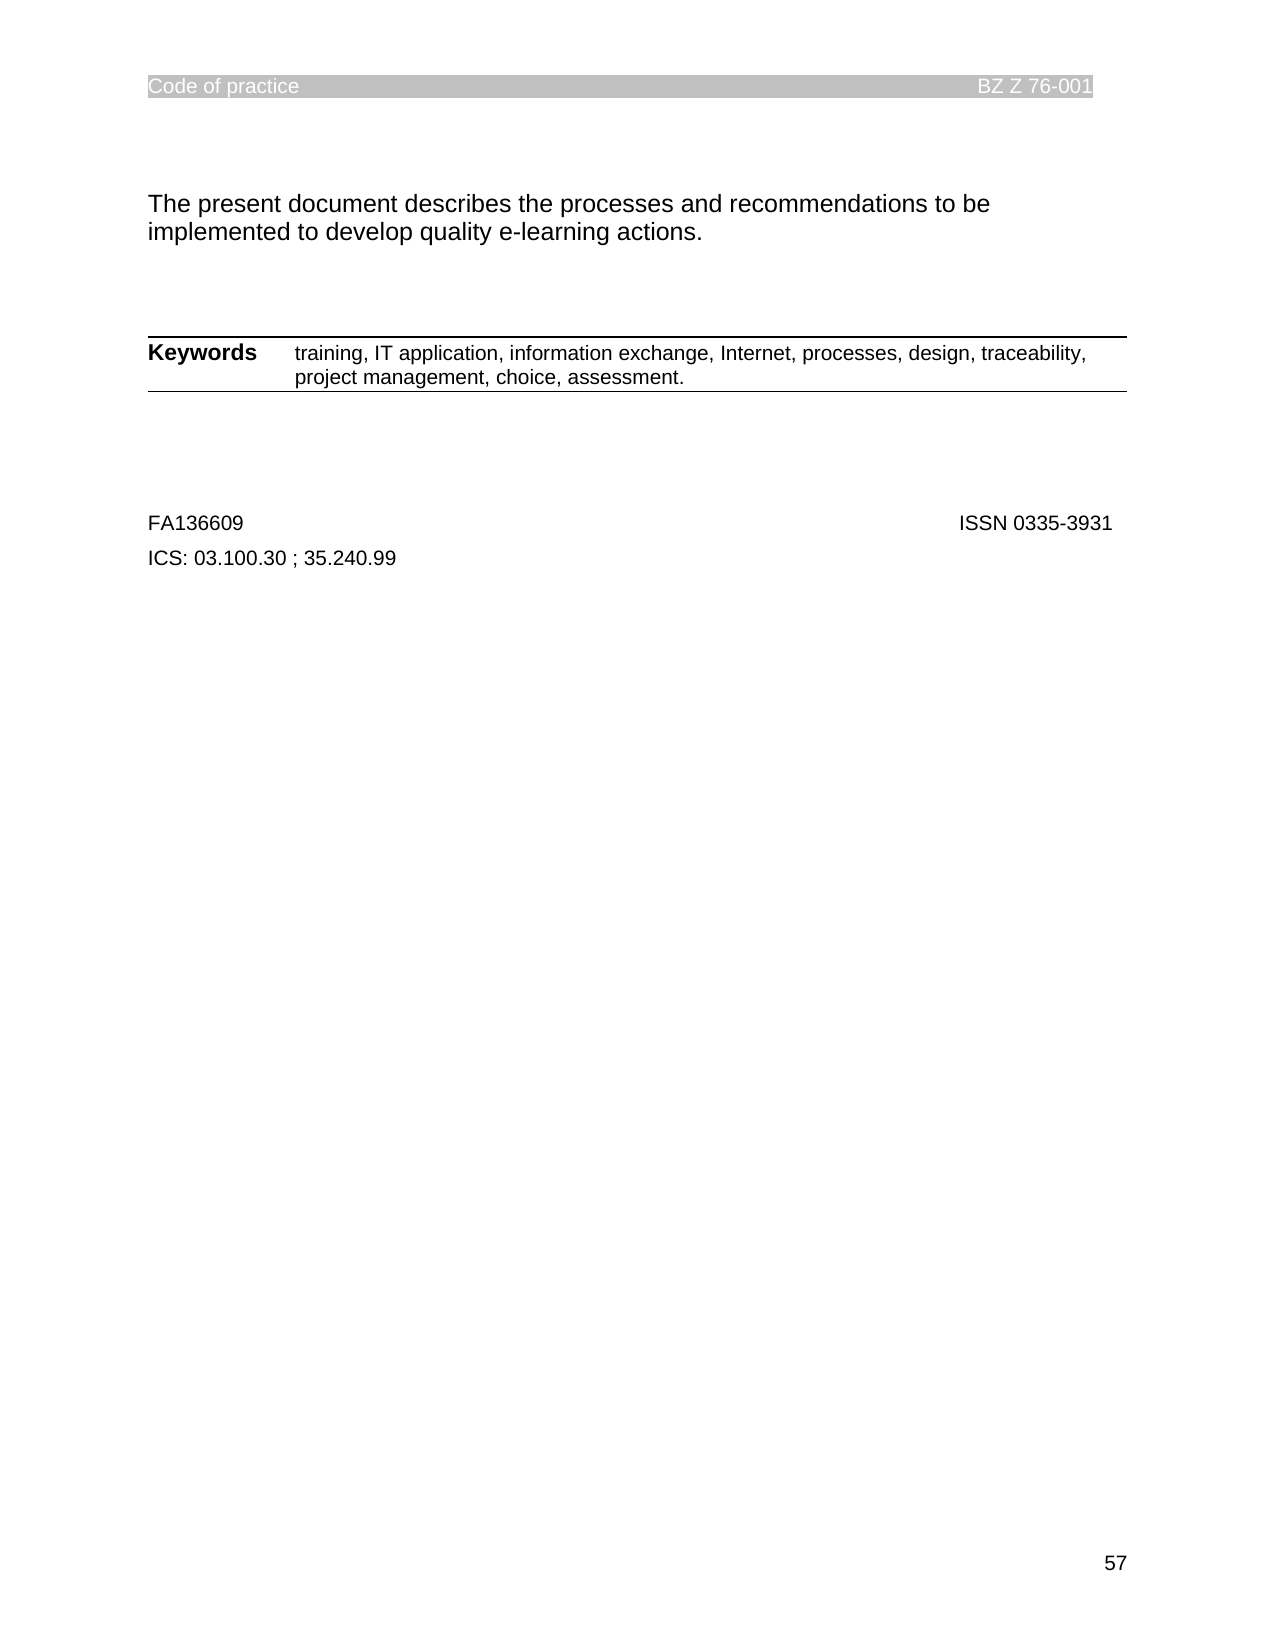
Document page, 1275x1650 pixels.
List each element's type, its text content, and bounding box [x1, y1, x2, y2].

text The present document describes the processes and recommendations to be implemented to develop quality e-learning actions. [148, 189, 1127, 245]
text ICS: 03.100.30 ; 35.240.99 [148, 547, 1127, 570]
text Keywords training, IT application, information exchange, Internet, processes, design, traceability, project management, choice, assessment. [148, 338, 1127, 391]
text FA136609 ISSN 0335-3931 [148, 511, 1127, 534]
